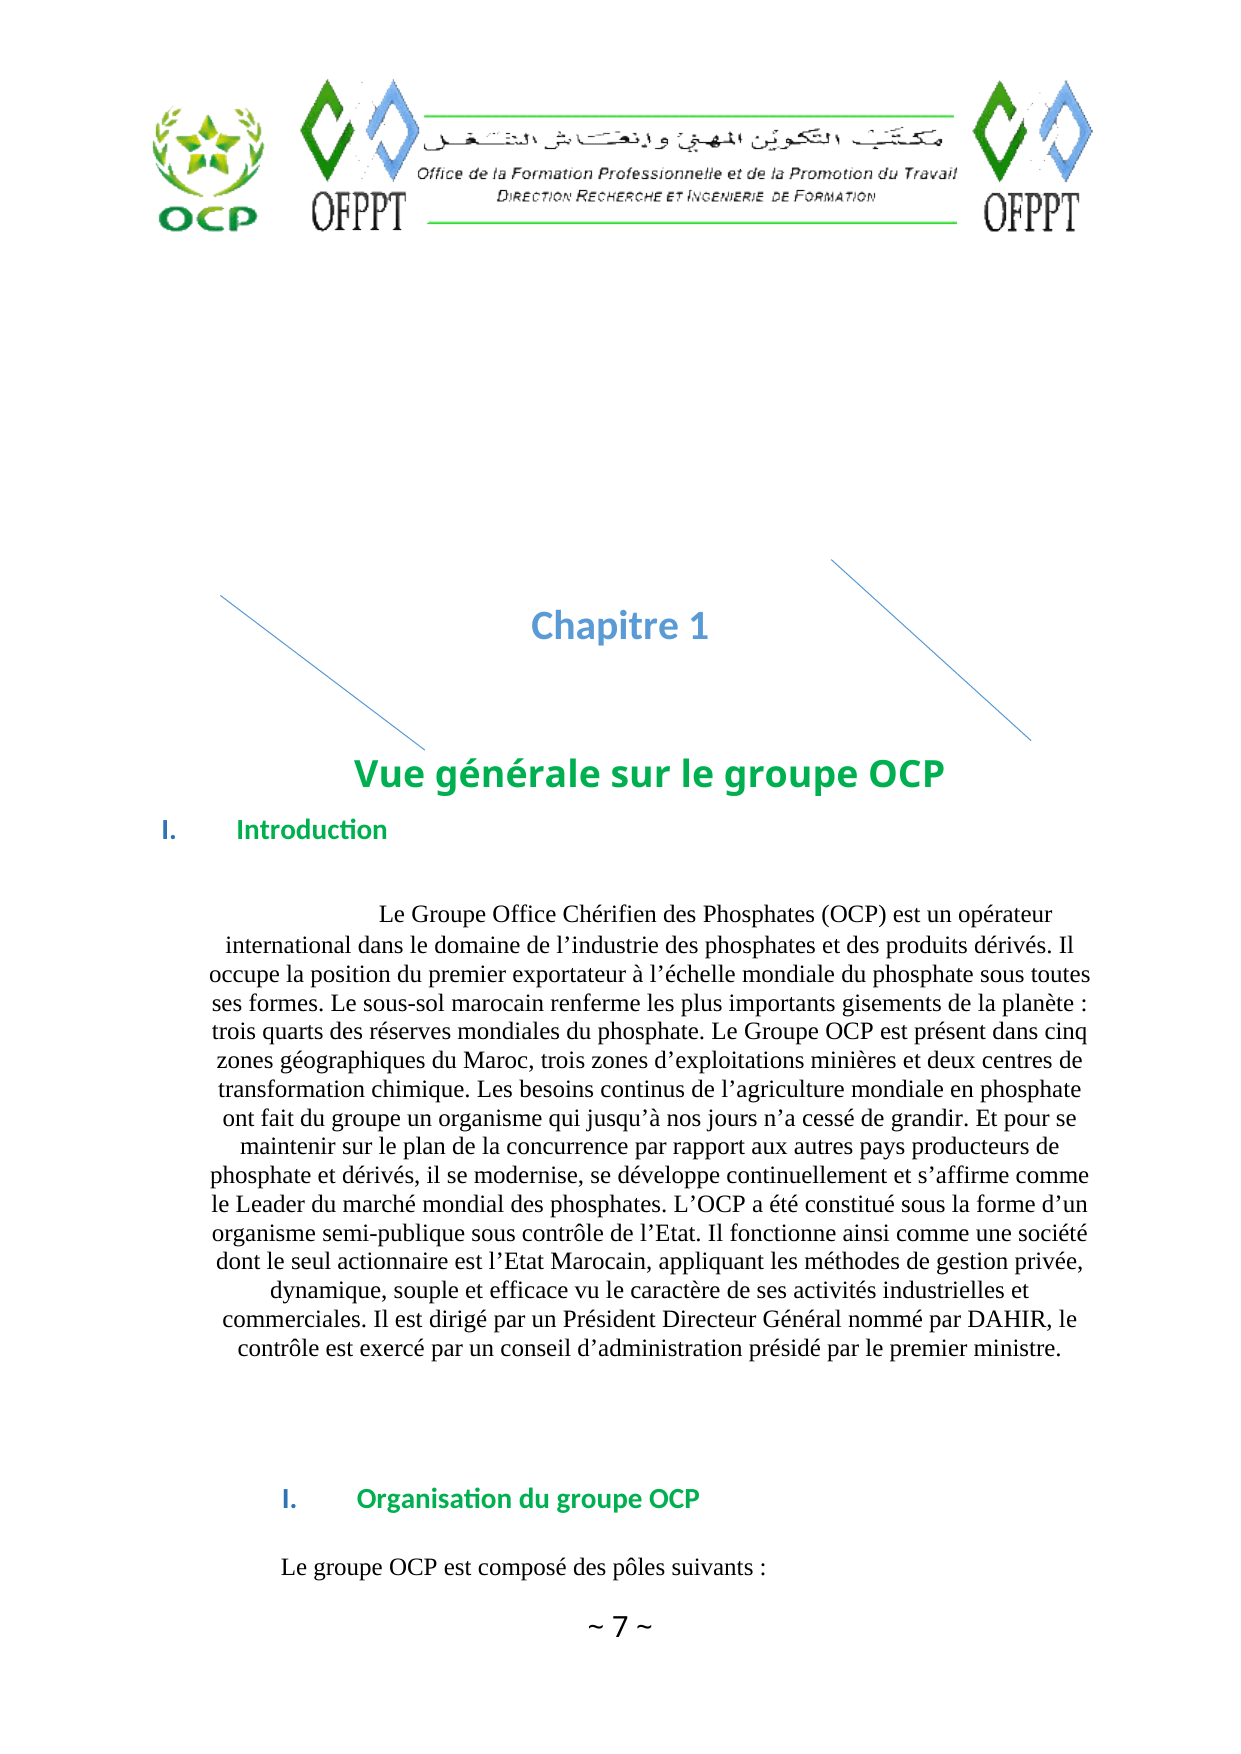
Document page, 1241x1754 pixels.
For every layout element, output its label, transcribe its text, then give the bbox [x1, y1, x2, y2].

list Le groupe OCP est composé des pôles suivants : [281, 1552, 1093, 1581]
text Le Groupe Office Chérifien des Phosphates (OCP) est un opérateur international dans le domaine de l’industrie des phosphates et des produits dérivés. Il occupe la position du premier exportateur à l’échelle mondiale du phosphate sous toutes ses formes. Le sous-sol marocain renferme les plus importants gisements de la planète : trois quarts des réserves mondiales du phosphate. Le Groupe OCP est présent dans cinq zones géographiques du Maroc, trois zones d’exploitations minières et deux centres de transformation chimique. Les besoins continus de l’agriculture mondiale en phosphate ont fait du groupe un organisme qui jusqu’à nos jours n’a cessé de grandir. Et pour se maintenir sur le plan de la concurrence par rapport aux autres pays producteurs de phosphate et dérivés, il se modernise, se développe continuellement et s’affirme comme le Leader du marché mondial des phosphates. L’OCP a été constitué sous la forme d’un organisme semi-publique sous contrôle de l’Etat. Il fonctionne ainsi comme une société dont le seul actionnaire est l’Etat Marocain, appliquant les méthodes de gestion privée, dynamique, souple et efficace vu le caractère de ses activités industrielles et commerciales. Il est dirigé par un Président Directeur Général nommé par DAHIR, le contrôle est exercé par un conseil d’administration présidé par le premier ministre. [207, 894, 1093, 1361]
text [877, 599, 1093, 650]
text [148, 599, 290, 650]
list Introduction [161, 811, 1093, 846]
list Organisation du groupe OCP [282, 1481, 1093, 1516]
text Chapitre 1 [228, 599, 929, 650]
text Vue générale sur le groupe OCP [207, 747, 1093, 798]
